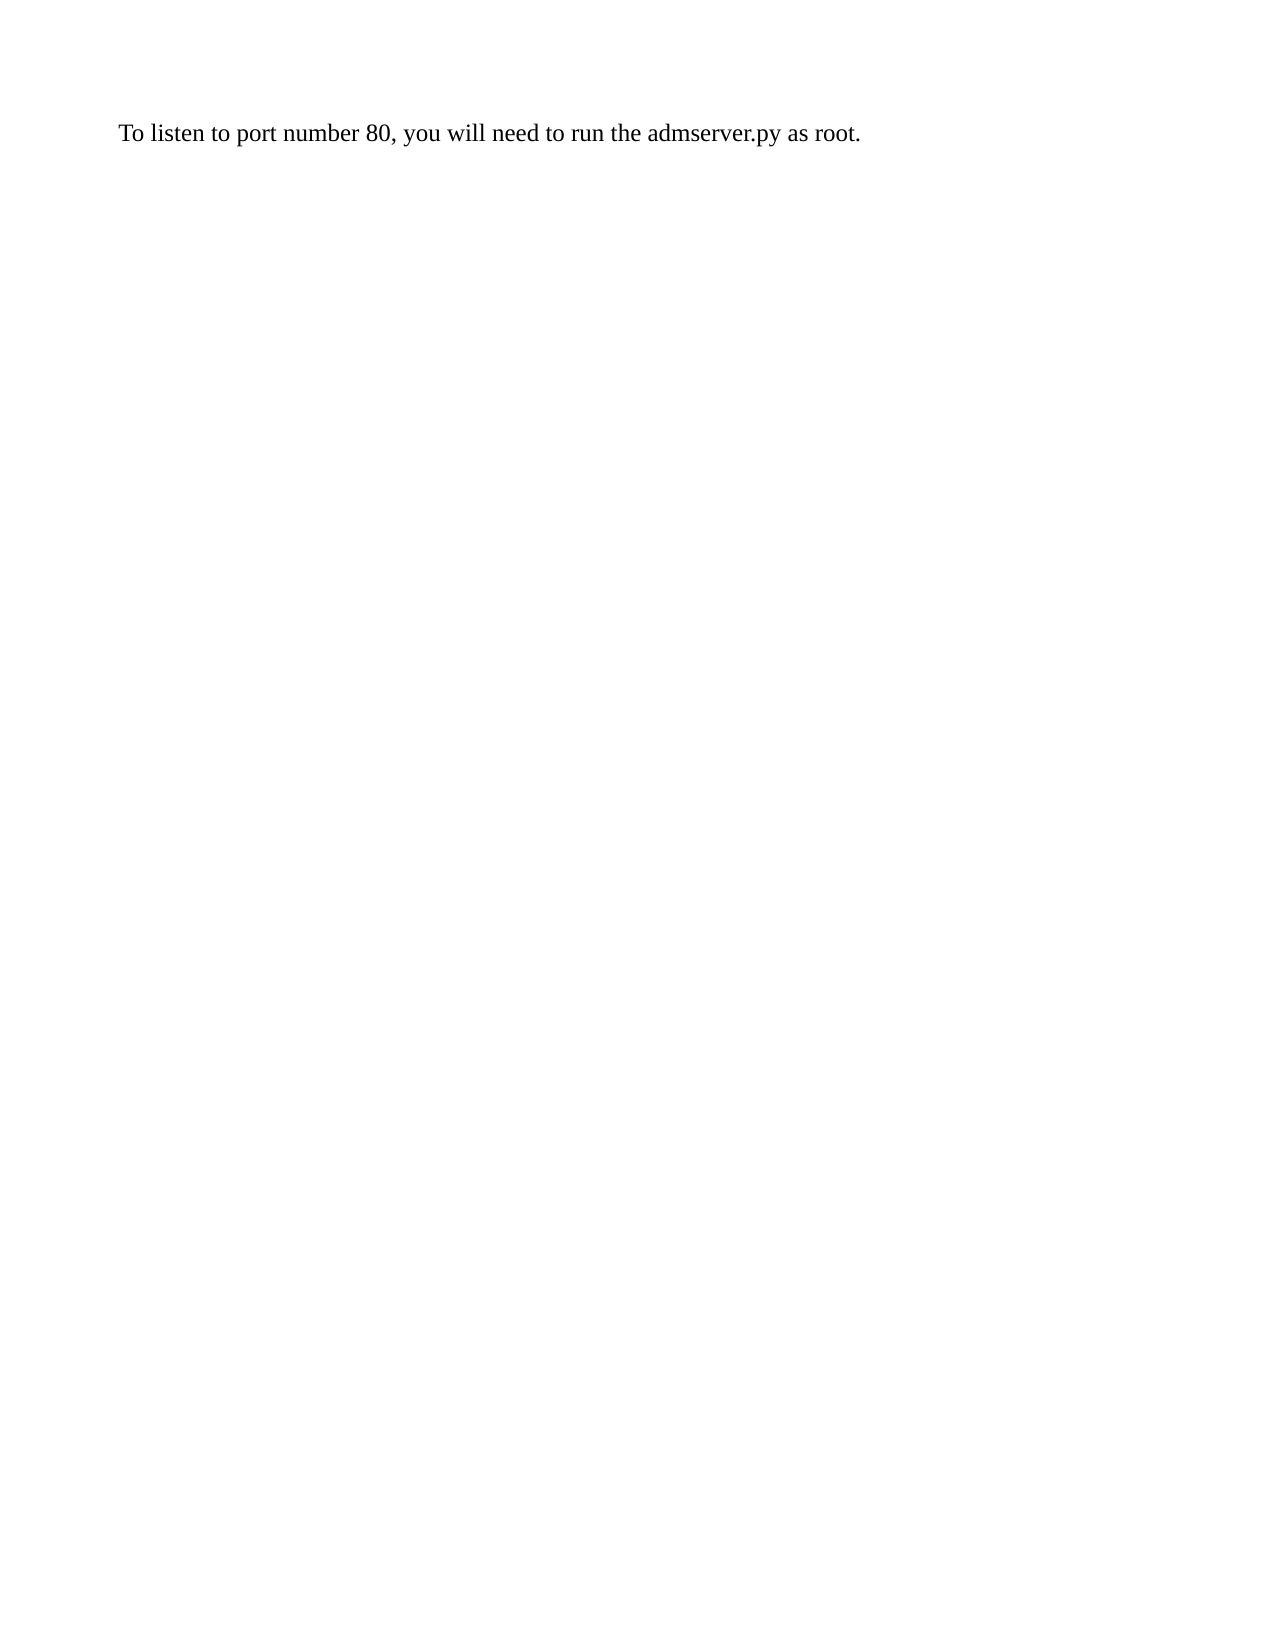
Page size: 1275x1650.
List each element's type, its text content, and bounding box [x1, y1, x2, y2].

text To listen to port number 80, you will need to run the admserver.py as root. [118, 118, 1157, 147]
